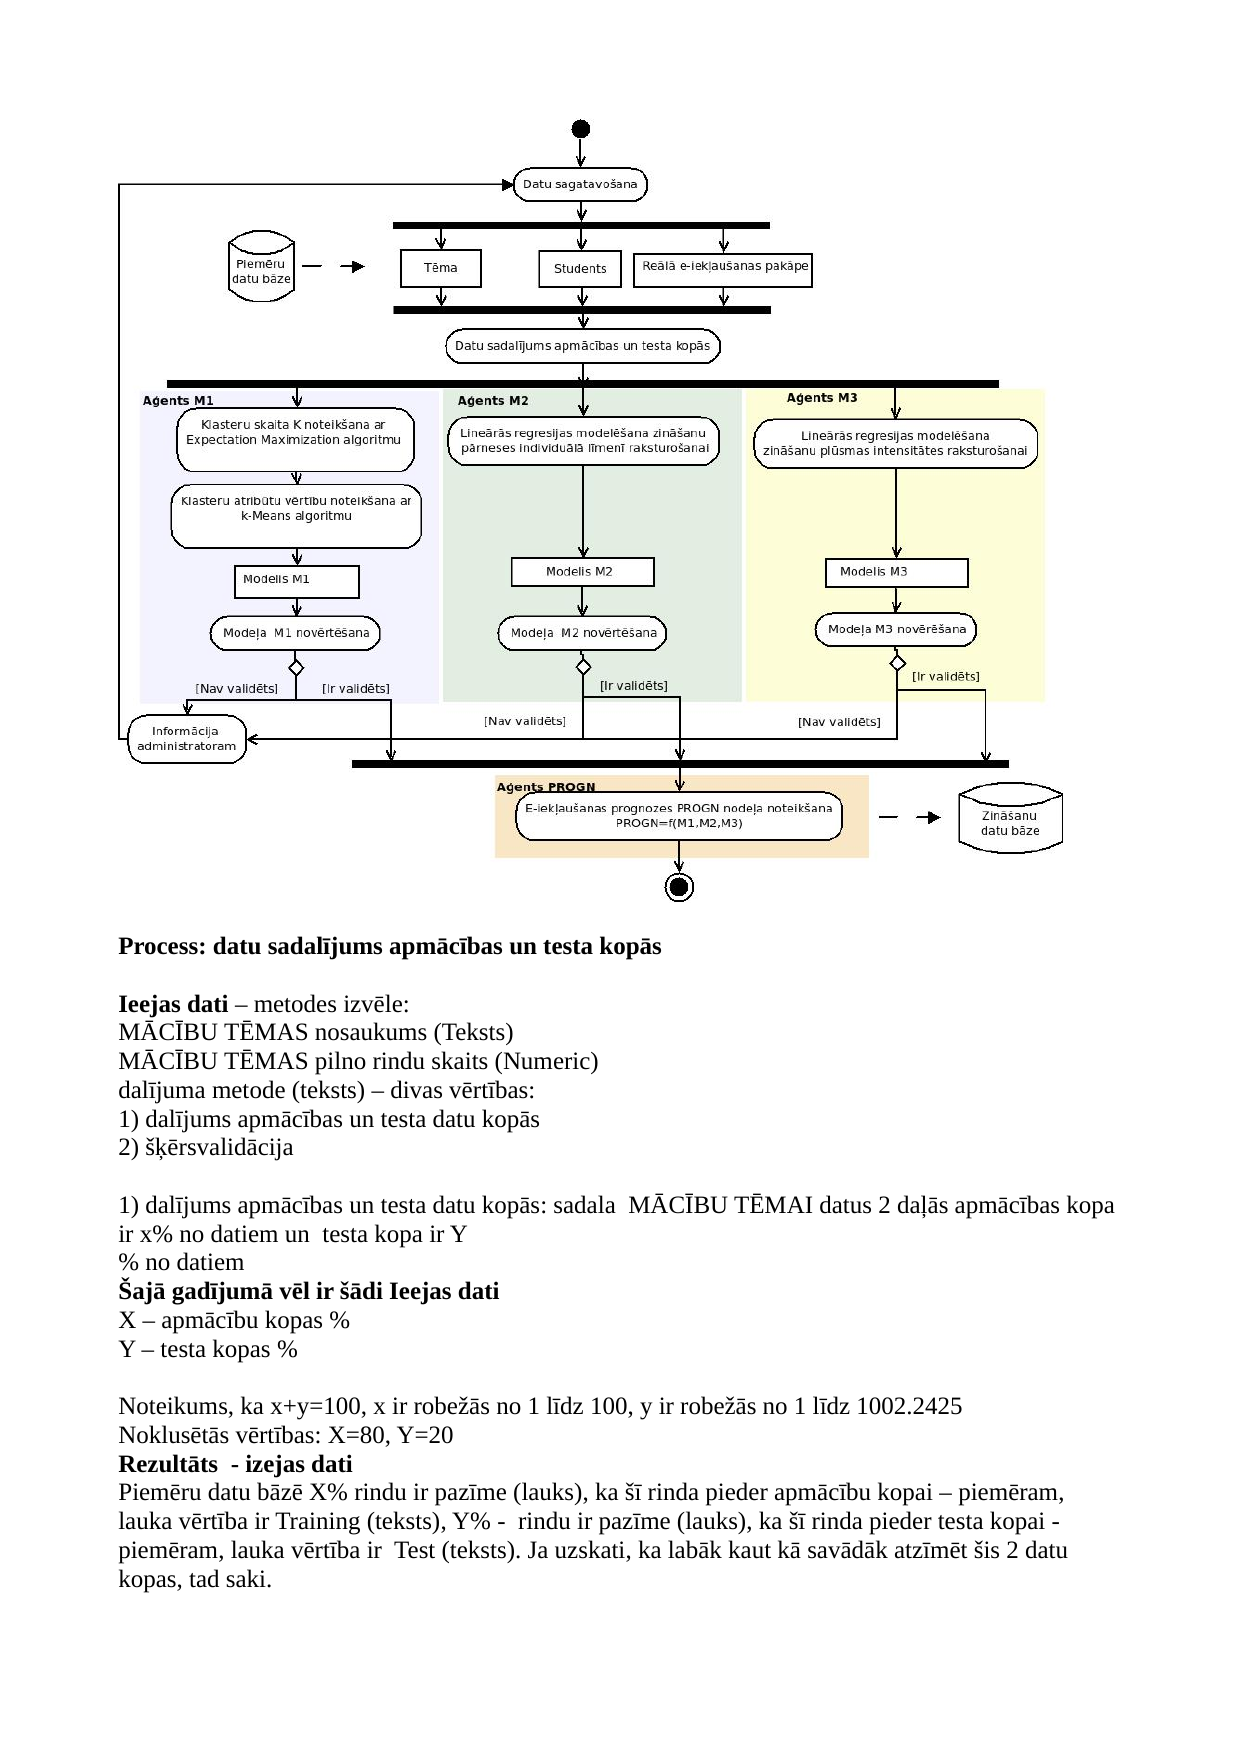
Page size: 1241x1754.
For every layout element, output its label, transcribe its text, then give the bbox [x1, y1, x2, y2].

text Piemēru datu bāzē X% rindu ir pazīme (lauks), ka šī rinda pieder apmācību kopai – piemēram, lauka vērtība ir Training (teksts), Y% - rindu ir pazīme (lauks), ka šī rinda pieder testa kopai - piemēram, lauka vērtība ir Test (teksts). Ja uzskati, ka labāk kaut kā savādāk atzīmēt šis 2 datu kopas, tad saki. [118, 1477, 1122, 1592]
text Šajā gadījumā vēl ir šādi Ieejas dati [118, 1276, 1122, 1305]
text Rezultāts - izejas dati [118, 1449, 1122, 1477]
text Ieejas dati – metodes izvēle: [118, 989, 1122, 1017]
text MĀCĪBU TĒMAS nosaukums (Teksts) [118, 1017, 1122, 1046]
text X – apmācību kopas % [118, 1305, 1122, 1334]
text 2) šķērsvalidācija [118, 1132, 1122, 1161]
text MĀCĪBU TĒMAS pilno rindu skaits (Numeric) [118, 1046, 1122, 1075]
text 1) dalījums apmācības un testa datu kopās [118, 1104, 1122, 1132]
text Process: datu sadalījums apmācības un testa kopās [118, 931, 1122, 960]
text 1) dalījums apmācības un testa datu kopās: sadala MĀCĪBU TĒMAI datus 2 daļās apmācības kopa ir x% no datiem un testa kopa ir Y [118, 1190, 1122, 1247]
text % no datiem [118, 1247, 1122, 1276]
text dalījuma metode (teksts) – divas vērtības: [118, 1075, 1122, 1104]
text Y – testa kopas % [118, 1334, 1122, 1362]
picture [118, 118, 1063, 903]
text Noteikums, ka x+y=100, x ir robežās no 1 līdz 100, y ir robežās no 1 līdz 1002.2425 [118, 1391, 1122, 1420]
text Noklusētās vērtības: X=80, Y=20 [118, 1420, 1122, 1449]
